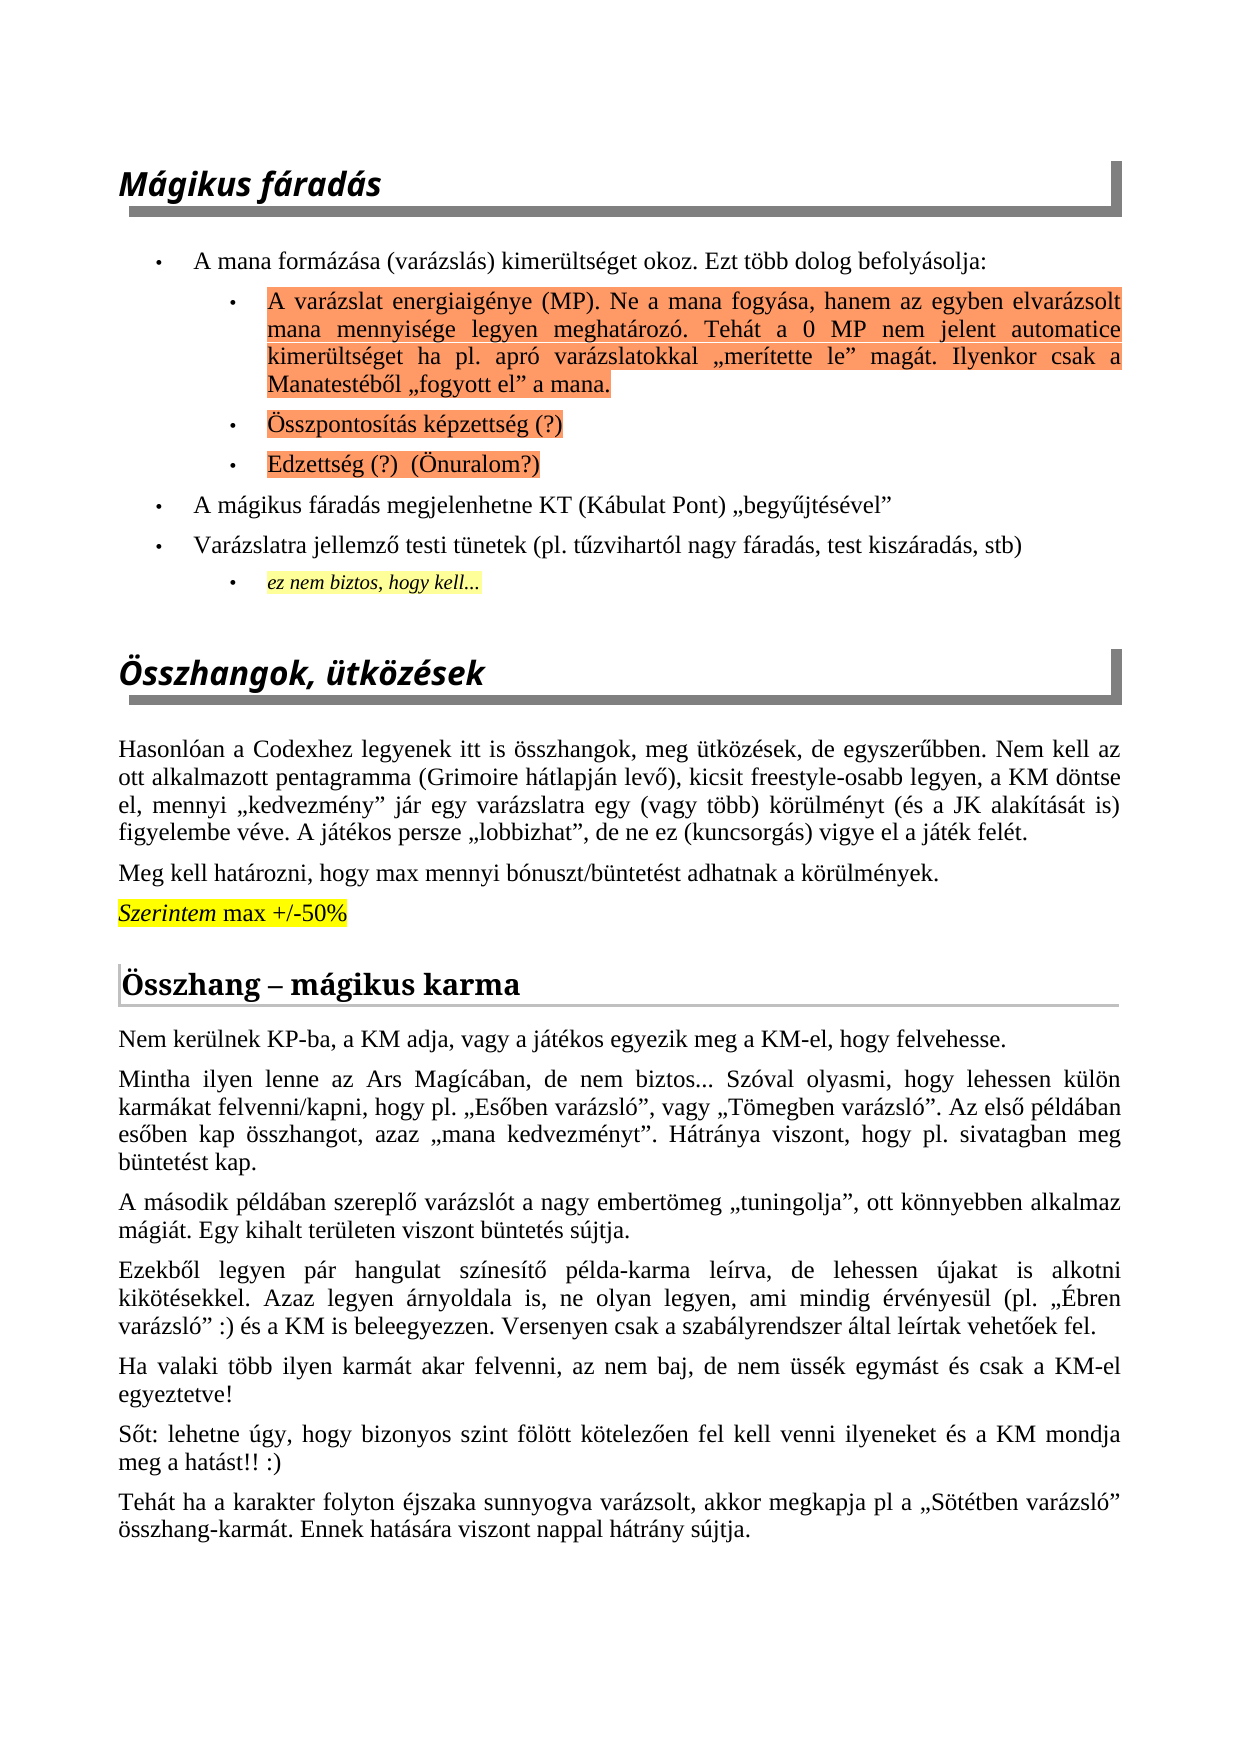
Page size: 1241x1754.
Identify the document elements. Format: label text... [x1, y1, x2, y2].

text Tehát ha a karakter folyton éjszaka sunnyogva varázsolt, akkor megkapja pl a „Sötétben varázsló” összhang-karmát. Ennek hatására viszont nappal hátrány sújtja. [118, 1488, 1122, 1543]
list Varázslatra jellemző testi tünetek (pl. tűzvihartól nagy fáradás, test kiszáradás, stb) [156, 531, 1122, 559]
text Ezekből legyen pár hangulat színesítő példa-karma leírva, de lehessen újakat is alkotni kikötésekkel. Azaz legyen árnyoldala is, ne olyan legyen, ami mindig érvényesül (pl. „Ébren varázsló” :) és a KM is beleegyezzen. Versenyen csak a szabályrendszer által leírtak vehetőek fel. [118, 1256, 1122, 1339]
text Mintha ilyen lenne az Ars Magícában, de nem biztos... Szóval olyasmi, hogy lehessen külön karmákat felvenni/kapni, hogy pl. „Esőben varázsló”, vagy „Tömegben varázsló”. Az első példában esőben kap összhangot, azaz „mana kedvezményt”. Hátránya viszont, hogy pl. sivatagban meg büntetést kap. [118, 1065, 1122, 1176]
text Nem kerülnek KP-ba, a KM adja, vagy a játékos egyezik meg a KM-el, hogy felvehesse. [118, 1025, 1122, 1053]
subtitle Összhang – mágikus karma [121, 964, 1122, 1004]
text Meg kell határozni, hogy max mennyi bónuszt/büntetést adhatnak a körülmények. [118, 859, 1122, 886]
list A mágikus fáradás megjelenhetne KT (Kábulat Pont) „begyűjtésével” [156, 491, 1122, 518]
list Összpontosítás képzettség (?) [229, 410, 1122, 438]
text Szerintem max +/-50% [118, 899, 1122, 927]
text Hasonlóan a Codexhez legyenek itt is összhangok, meg ütközések, de egyszerűbben. Nem kell az ott alkalmazott pentagramma (Grimoire hátlapján levő), kicsit freestyle-osabb legyen, a KM döntse el, mennyi „kedvezmény” jár egy varázslatra egy (vagy több) körülményt (és a JK alakítását is) figyelembe véve. A játékos persze „lobbizhat”, de ne ez (kuncsorgás) vigye el a játék felét. [118, 735, 1122, 846]
list A mana formázása (varázslás) kimerültséget okoz. Ezt több dolog befolyásolja: [156, 247, 1122, 274]
subtitle Összhangok, ütközések [118, 649, 1111, 695]
text Ha valaki több ilyen karmát akar felvenni, az nem baj, de nem üssék egymást és csak a KM-el egyeztetve! [118, 1352, 1122, 1407]
list ez nem biztos, hogy kell... [229, 571, 1122, 594]
list Edzettség (?) (Önuralom?) [229, 451, 1122, 478]
list A varázslat energiaigénye (MP). Ne a mana fogyása, hanem az egyben elvarázsolt mana mennyisége legyen meghatározó. Tehát a 0 MP nem jelent automatice kimerültséget ha pl. apró varázslatokkal „merítette le” magát. Ilyenkor csak a Manatestéből „fogyott el” a mana. [229, 287, 1122, 398]
text Sőt: lehetne úgy, hogy bizonyos szint fölött kötelezően fel kell venni ilyeneket és a KM mondja meg a hatást!! :) [118, 1420, 1122, 1475]
subtitle Mágikus fáradás [118, 161, 1111, 206]
text A második példában szereplő varázslót a nagy embertömeg „tuningolja”, ott könnyebben alkalmaz mágiát. Egy kihalt területen viszont büntetés sújtja. [118, 1188, 1122, 1244]
